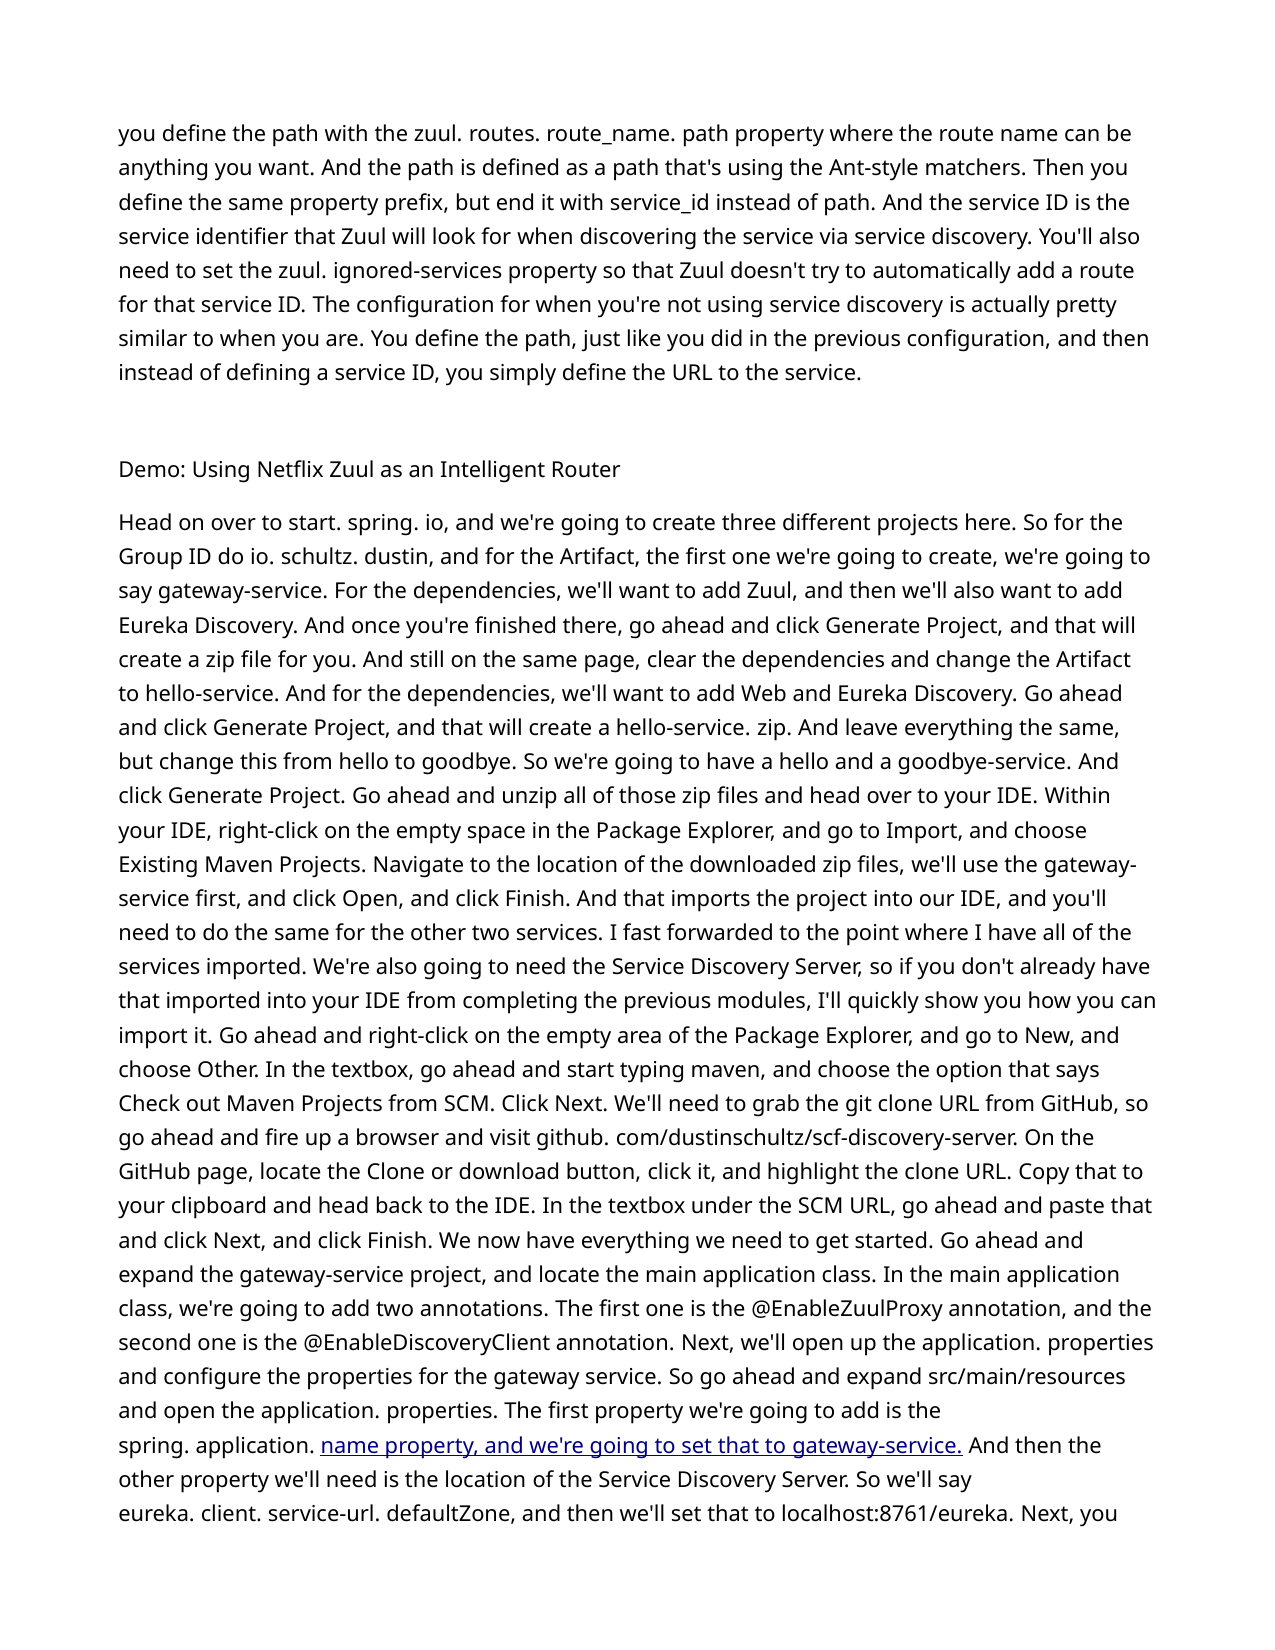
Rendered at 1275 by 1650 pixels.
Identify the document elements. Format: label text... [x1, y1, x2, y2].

text Head on over to start. spring. io, and we're going to create three different projects here. So for the Group ID do io. schultz. dustin, and for the Artifact, the first one we're going to create, we're going to say gateway-service. For the dependencies, we'll want to add Zuul, and then we'll also want to add Eureka Discovery. And once you're finished there, go ahead and click Generate Project, and that will create a zip file for you. And still on the same page, clear the dependencies and change the Artifact to hello-service. And for the dependencies, we'll want to add Web and Eureka Discovery. Go ahead and click Generate Project, and that will create a hello-service. zip. And leave everything the same, but change this from hello to goodbye. So we're going to have a hello and a goodbye-service. And click Generate Project. Go ahead and unzip all of those zip files and head over to your IDE. Within your IDE, right-click on the empty space in the Package Explorer, and go to Import, and choose Existing Maven Projects. Navigate to the location of the downloaded zip files, we'll use the gateway-service first, and click Open, and click Finish. And that imports the project into our IDE, and you'll need to do the same for the other two services. I fast forwarded to the point where I have all of the services imported. We're also going to need the Service Discovery Server, so if you don't already have that imported into your IDE from completing the previous modules, I'll quickly show you how you can import it. Go ahead and right-click on the empty area of the Package Explorer, and go to New, and choose Other. In the textbox, go ahead and start typing maven, and choose the option that says Check out Maven Projects from SCM. Click Next. We'll need to grab the git clone URL from GitHub, so go ahead and fire up a browser and visit github. com/dustinschultz/scf-discovery-server. On the GitHub page, locate the Clone or download button, click it, and highlight the clone URL. Copy that to your clipboard and head back to the IDE. In the textbox under the SCM URL, go ahead and paste that and click Next, and click Finish. We now have everything we need to get started. Go ahead and expand the gateway-service project, and locate the main application class. In the main application class, we're going to add two annotations. The first one is the @EnableZuulProxy annotation, and the second one is the @EnableDiscoveryClient annotation. Next, we'll open up the application. properties and configure the properties for the gateway service. So go ahead and expand src/main/resources and open the application. properties. The first property we're going to add is the spring. application. name property, and we're going to set that to gateway-service. And then the other property we'll need is the location of the Service Discovery Server. So we'll say eureka. client. service-url. defaultZone, and then we'll set that to localhost:8761/eureka. Next, you [118, 507, 1157, 1528]
subtitle Demo: Using Netflix Zuul as an Intelligent Router [118, 454, 1157, 484]
text you define the path with the zuul. routes. route_name. path property where the route name can be anything you want. And the path is defined as a path that's using the Ant-style matchers. Then you define the same property prefix, but end it with service_id instead of path. And the service ID is the service identifier that Zuul will look for when discovering the service via service discovery. You'll also need to set the zuul. ignored-services property so that Zuul doesn't try to automatically add a route for that service ID. The configuration for when you're not using service discovery is actually pretty similar to when you are. You define the path, just like you did in the previous configuration, and then instead of defining a service ID, you simply define the URL to the service. [118, 118, 1157, 387]
